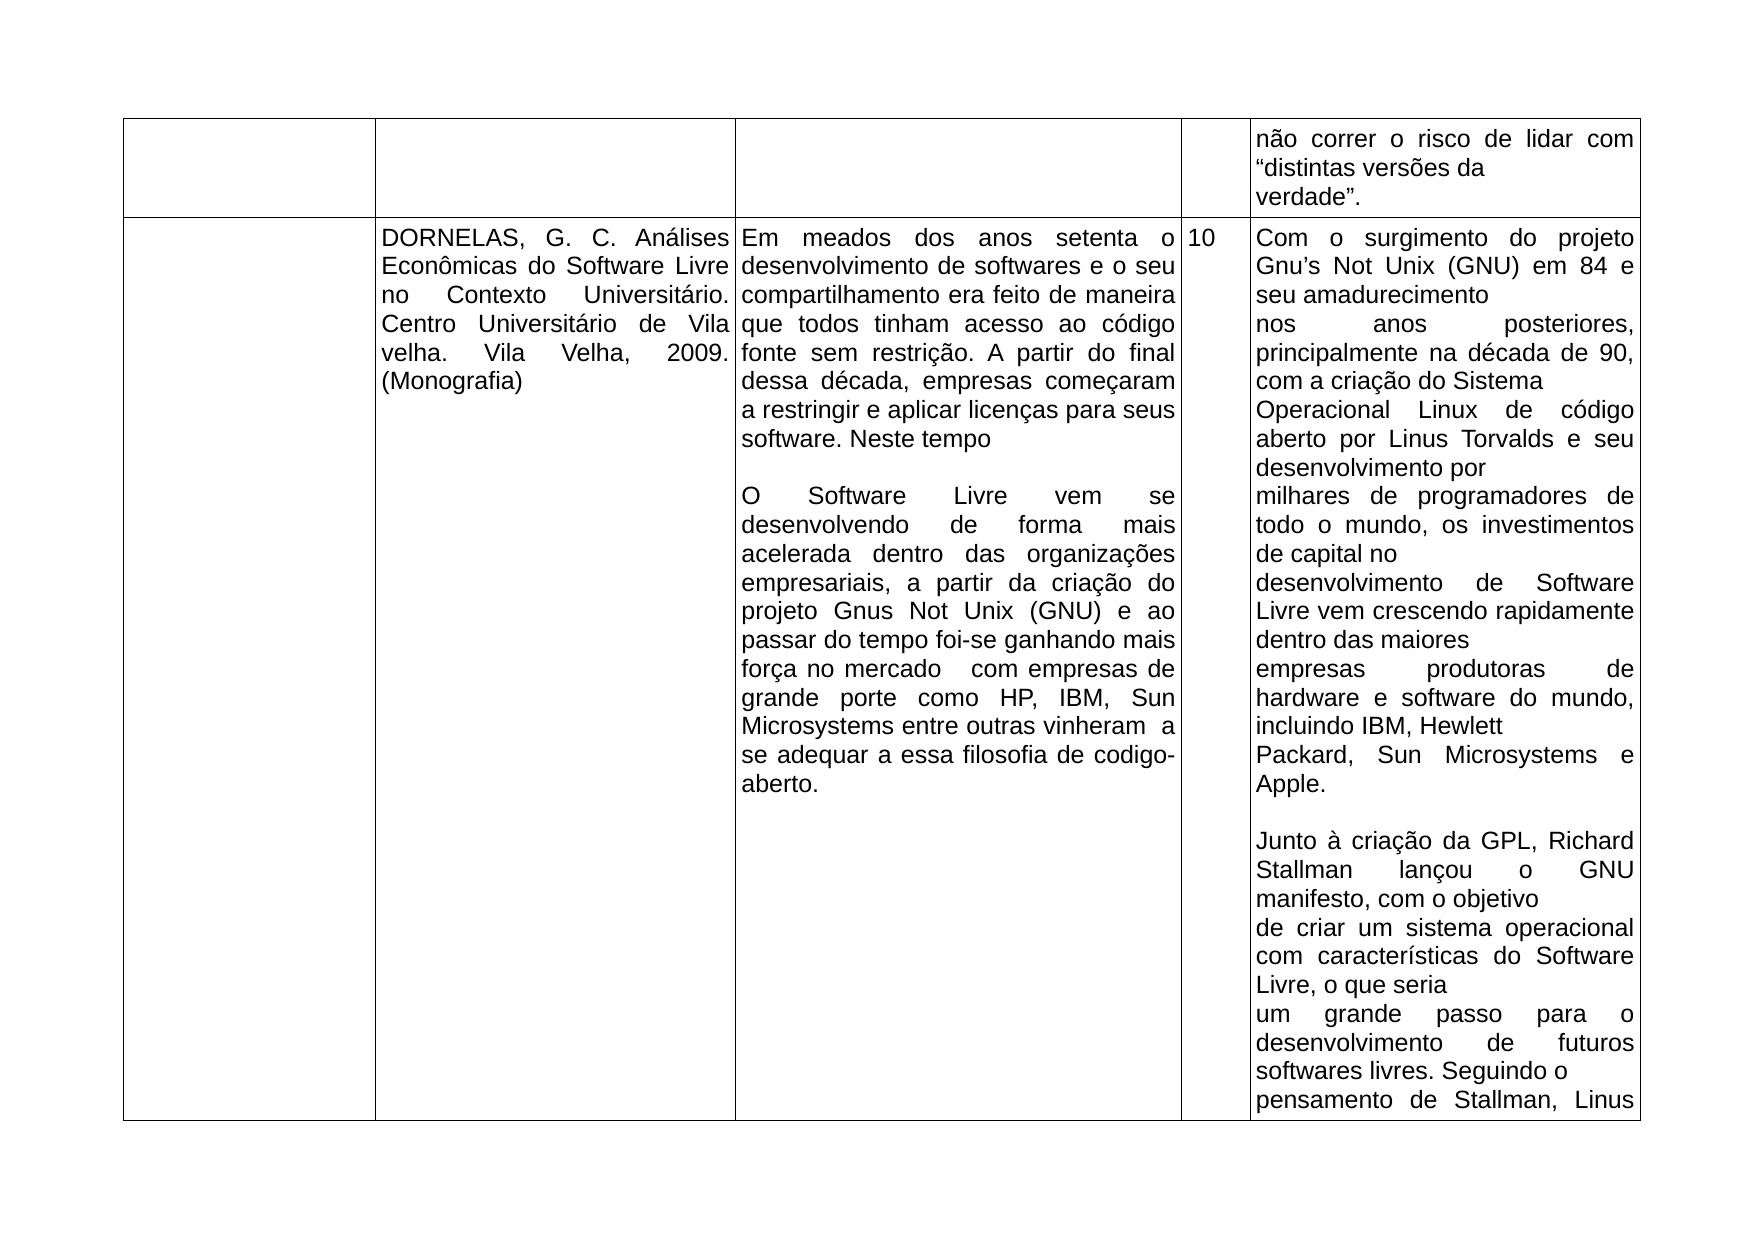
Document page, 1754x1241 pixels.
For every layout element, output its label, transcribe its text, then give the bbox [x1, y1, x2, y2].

table_cell não correr o risco de lidar com “distintas versões da verdade”. [1251, 119, 1640, 216]
table_cell Com o surgimento do projeto Gnu’s Not Unix (GNU) em 84 e seu amadurecimento nos anos posteriores, principalmente na década de 90, com a criação do Sistema Operacional Linux de código aberto por Linus Torvalds e seu desenvolvimento por milhares de programadores de todo o mundo, os investimentos de capital no desenvolvimento de Software Livre vem crescendo rapidamente dentro das maiores empresas produtoras de hardware e software do mundo, incluindo IBM, Hewlett Packard, Sun Microsystems e Apple. Junto à criação da GPL, Richard Stallman lançou o GNU manifesto, com o objetivo de criar um sistema operacional com características do Software Livre, o que seria um grande passo para o desenvolvimento de futuros softwares livres. Seguindo o pensamento de Stallman, Linus [1251, 218, 1640, 1119]
table_cell [124, 218, 375, 1119]
table_cell 10 [1182, 218, 1250, 1119]
table_cell DORNELAS, G. C. Análises Econômicas do Software Livre no Contexto Universitário. Centro Universitário de Vila velha. Vila Velha, 2009. (Monografia) [376, 218, 735, 1119]
table_cell [736, 119, 1181, 216]
table_cell [1182, 119, 1250, 216]
table_cell [124, 119, 375, 216]
table_cell Em meados dos anos setenta o desenvolvimento de softwares e o seu compartilhamento era feito de maneira que todos tinham acesso ao código fonte sem restrição. A partir do final dessa década, empresas começaram a restringir e aplicar licenças para seus software. Neste tempo O Software Livre vem se desenvolvendo de forma mais acelerada dentro das organizações empresariais, a partir da criação do projeto Gnus Not Unix (GNU) e ao passar do tempo foi-se ganhando mais força no mercado com empresas de grande porte como HP, IBM, Sun Microsystems entre outras vinheram a se adequar a essa filosofia de codigo-aberto. [736, 218, 1181, 1119]
table_cell [376, 119, 735, 216]
